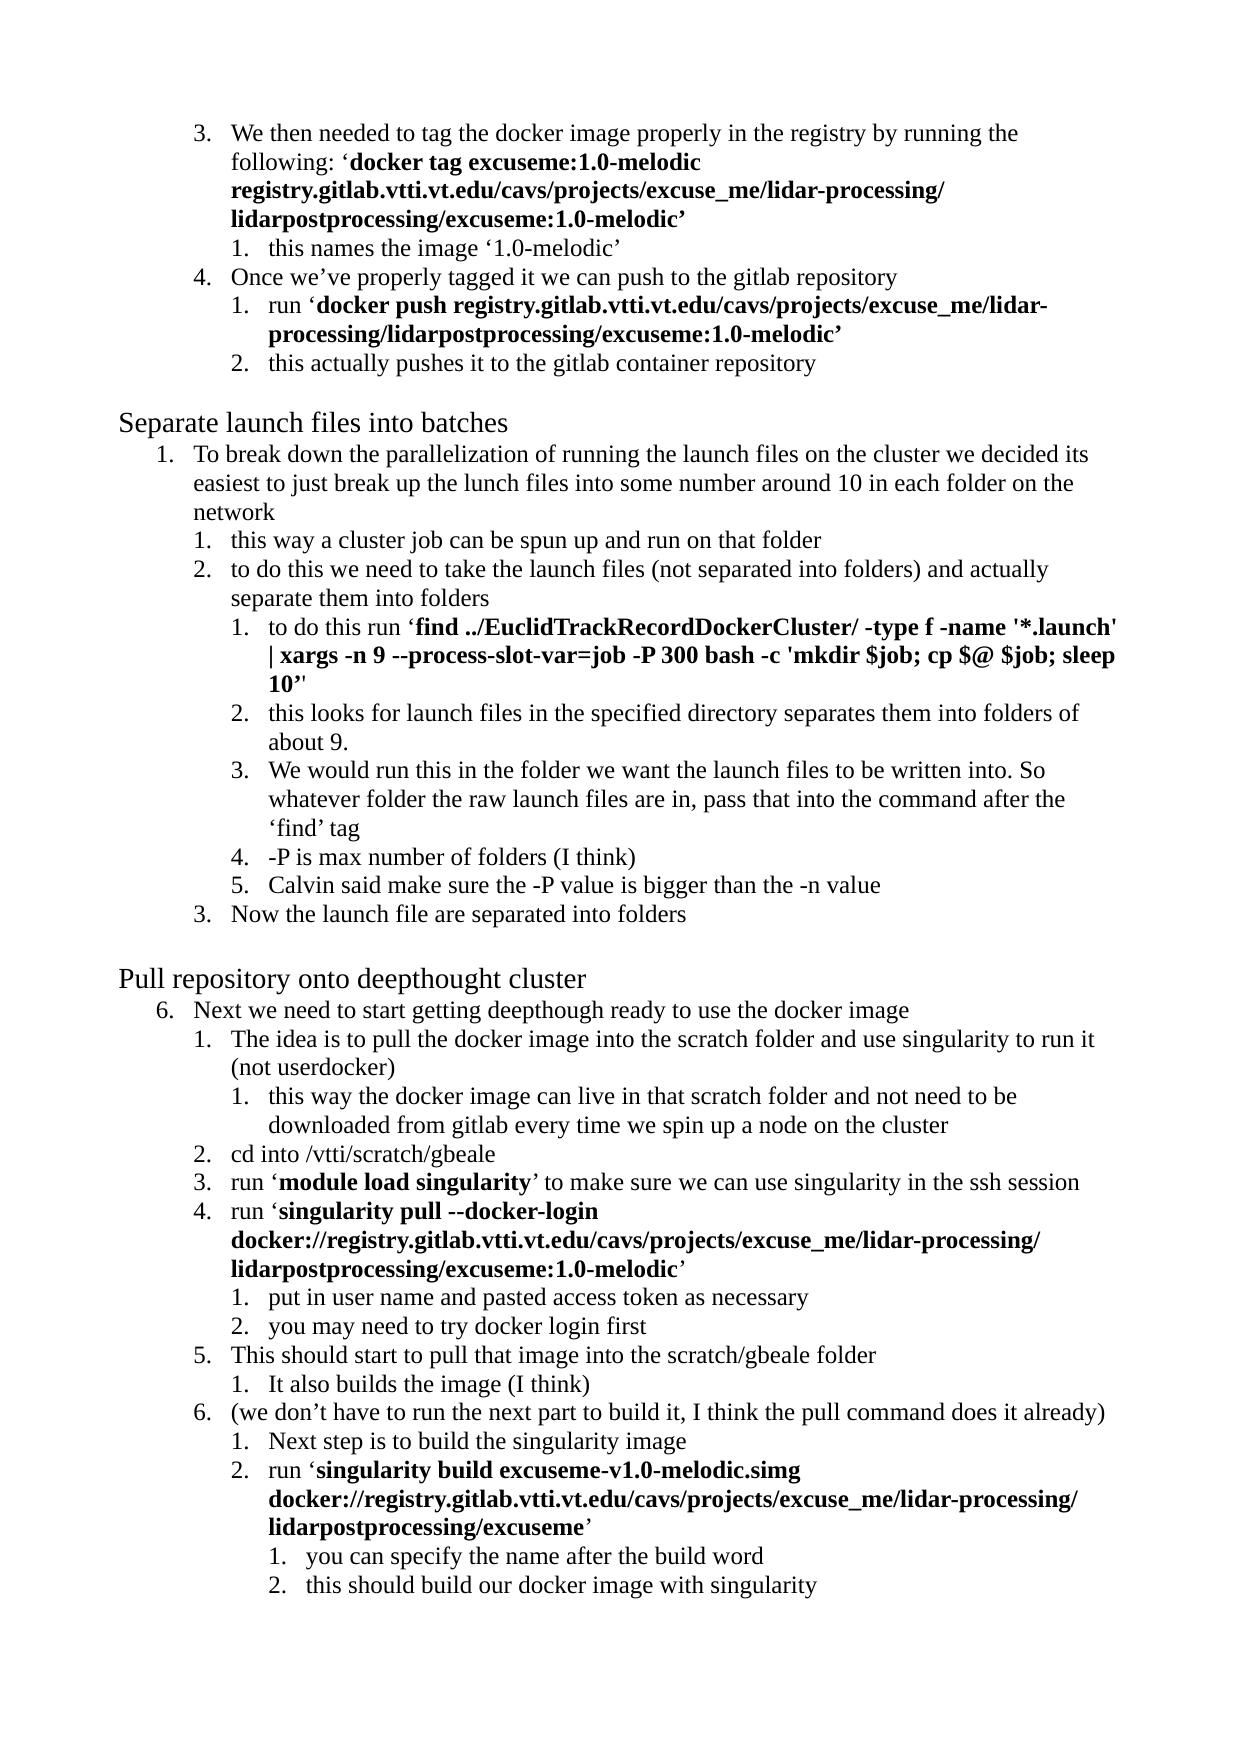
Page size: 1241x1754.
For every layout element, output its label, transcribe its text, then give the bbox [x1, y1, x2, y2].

list to do this we need to take the launch files (not separated into folders) and actually separate them into folders [193, 554, 1122, 612]
list to do this run ‘find ../EuclidTrackRecordDockerCluster/ -type f -name '*.launch' | xargs -n 9 --process-slot-var=job -P 300 bash -c 'mkdir $job; cp $@ $job; sleep 10’' [231, 612, 1122, 698]
list put in user name and pasted access token as necessary [231, 1282, 1122, 1311]
list run ‘singularity pull --docker-login docker://registry.gitlab.vtti.vt.edu/cavs/projects/excuse_me/lidar-processing/lidarpostprocessing/excuseme:1.0-melodic’ [193, 1196, 1122, 1282]
list run ‘singularity build excuseme-v1.0-melodic.simg docker://registry.gitlab.vtti.vt.edu/cavs/projects/excuse_me/lidar-processing/lidarpostprocessing/excuseme’ [231, 1455, 1122, 1541]
list this way a cluster job can be spun up and run on that folder [193, 525, 1122, 554]
list you may need to try docker login first [231, 1311, 1122, 1340]
list To break down the parallelization of running the launch files on the cluster we decided its easiest to just break up the lunch files into some number around 10 in each folder on the network [156, 439, 1122, 525]
list this should build our docker image with singularity [268, 1570, 1122, 1599]
list this names the image ‘1.0-melodic’ [231, 233, 1122, 262]
list We would run this in the folder we want the launch files to be written into. So whatever folder the raw launch files are in, pass that into the command after the ‘find’ tag [231, 755, 1122, 842]
text Separate launch files into batches [118, 406, 1122, 439]
list This should start to pull that image into the scratch/gbeale folder [193, 1340, 1122, 1369]
list this actually pushes it to the gitlab container repository [231, 348, 1122, 377]
list Next we need to start getting deepthough ready to use the docker image [156, 995, 1122, 1024]
list (we don’t have to run the next part to build it, I think the pull command does it already) [193, 1397, 1122, 1426]
list Once we’ve properly tagged it we can push to the gitlab repository [193, 262, 1122, 291]
list It also builds the image (I think) [231, 1369, 1122, 1397]
list run ‘docker push registry.gitlab.vtti.vt.edu/cavs/projects/excuse_me/lidar-processing/lidarpostprocessing/excuseme:1.0-melodic’ [231, 291, 1122, 348]
list The idea is to pull the docker image into the scratch folder and use singularity to run it (not userdocker) [193, 1024, 1122, 1081]
list cd into /vtti/scratch/gbeale [193, 1139, 1122, 1167]
list We then needed to tag the docker image properly in the registry by running the following: ‘docker tag excuseme:1.0-melodic registry.gitlab.vtti.vt.edu/cavs/projects/excuse_me/lidar-processing/lidarpostprocessing/excuseme:1.0-melodic’ [193, 118, 1122, 233]
list this way the docker image can live in that scratch folder and not need to be downloaded from gitlab every time we spin up a node on the cluster [231, 1081, 1122, 1139]
list Next step is to build the singularity image [231, 1426, 1122, 1455]
list Calvin said make sure the -P value is bigger than the -n value [231, 870, 1122, 899]
list Now the launch file are separated into folders [193, 899, 1122, 928]
list run ‘module load singularity’ to make sure we can use singularity in the ssh session [193, 1167, 1122, 1196]
list you can specify the name after the build word [268, 1541, 1122, 1570]
list -P is max number of folders (I think) [231, 842, 1122, 870]
text Pull repository onto deepthought cluster [118, 961, 1122, 995]
list this looks for launch files in the specified directory separates them into folders of about 9. [231, 698, 1122, 755]
